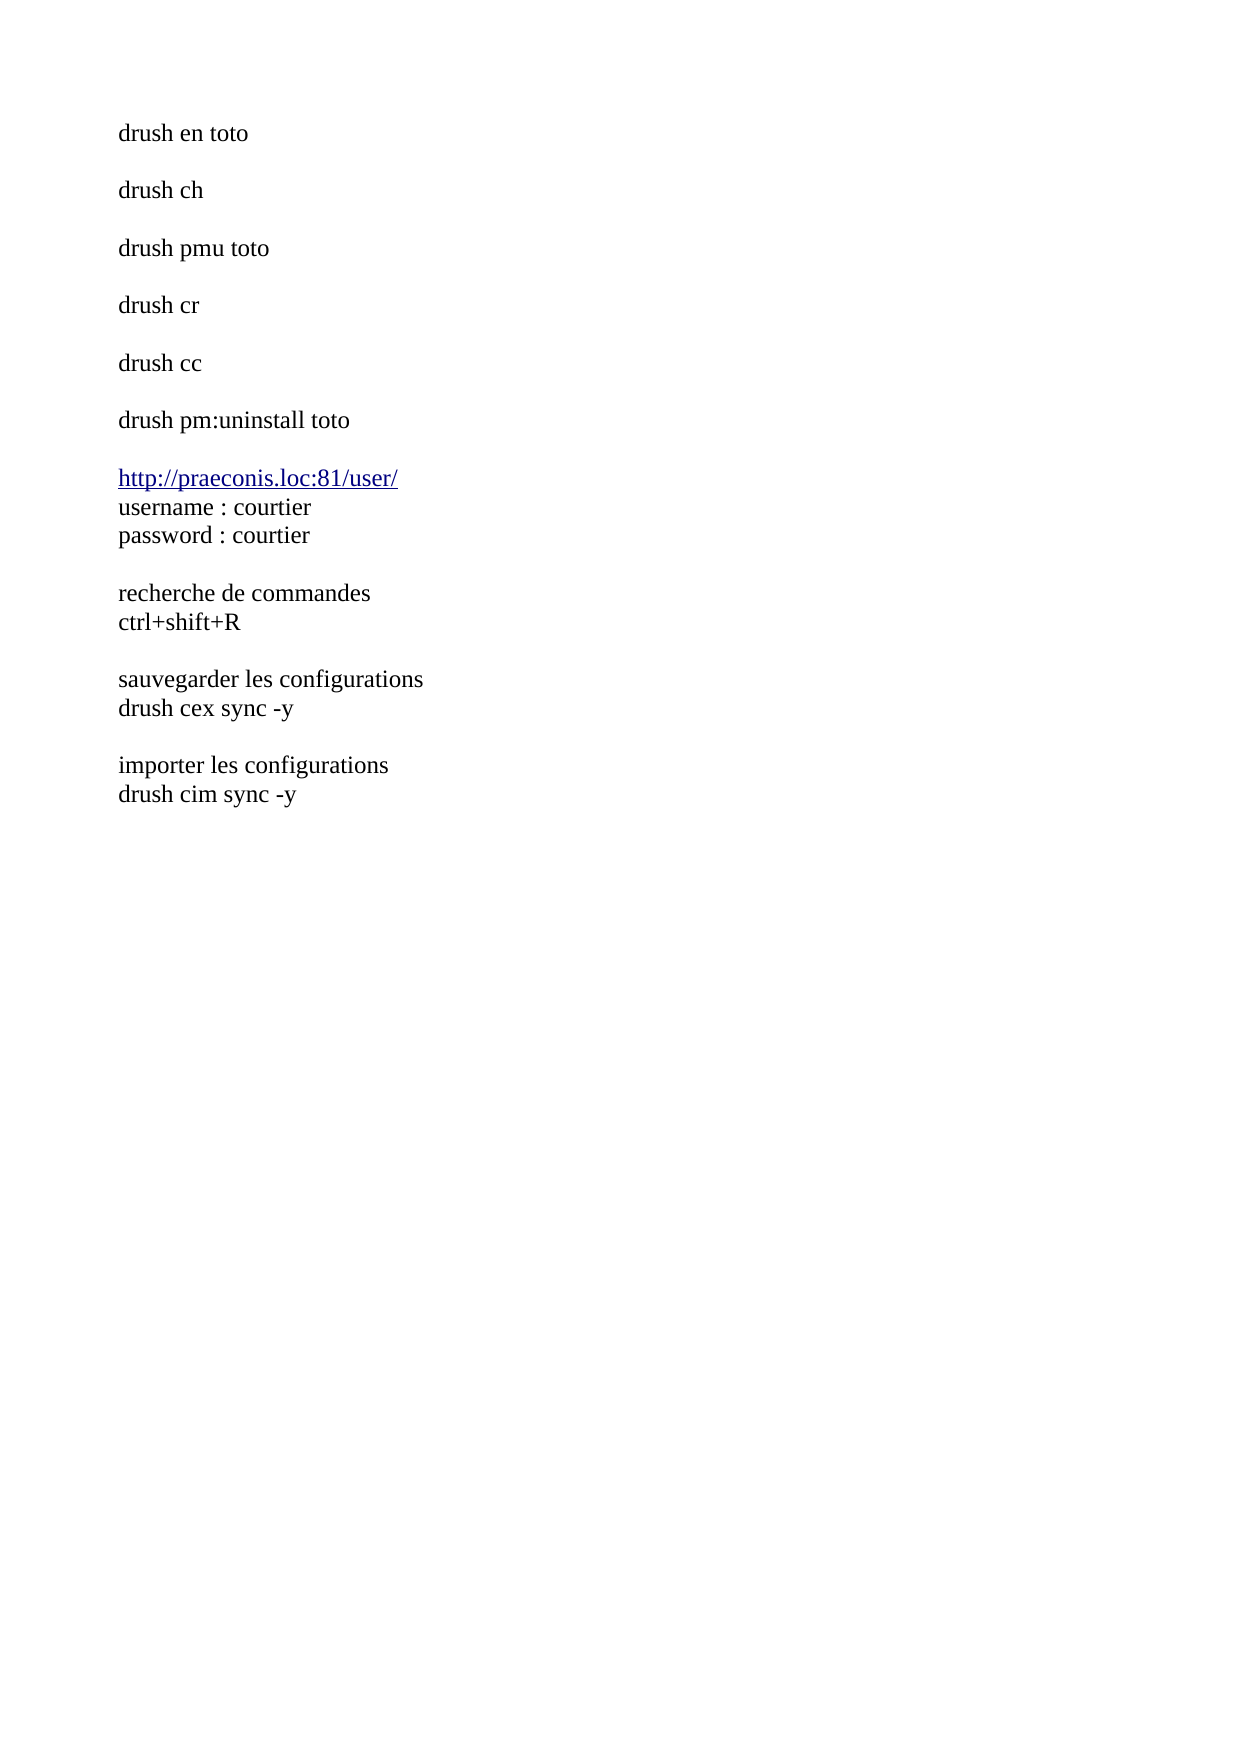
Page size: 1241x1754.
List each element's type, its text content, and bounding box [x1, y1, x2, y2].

text drush ch [118, 176, 1122, 204]
text sauvegarder les configurations [118, 664, 1122, 693]
text username : courtier [118, 492, 1122, 521]
text recherche de commandes [118, 578, 1122, 607]
text drush cex sync -y [118, 693, 1122, 722]
text drush pm:uninstall toto [118, 406, 1122, 434]
text drush en toto [118, 118, 1122, 147]
text drush cc [118, 348, 1122, 377]
text ctrl+shift+R [118, 607, 1122, 636]
text drush pmu toto [118, 233, 1122, 262]
text drush cim sync -y [118, 779, 1122, 808]
text drush cr [118, 291, 1122, 319]
text importer les configurations [118, 751, 1122, 779]
text password : courtier [118, 521, 1122, 549]
text http://praeconis.loc:81/user/ [118, 463, 1122, 492]
